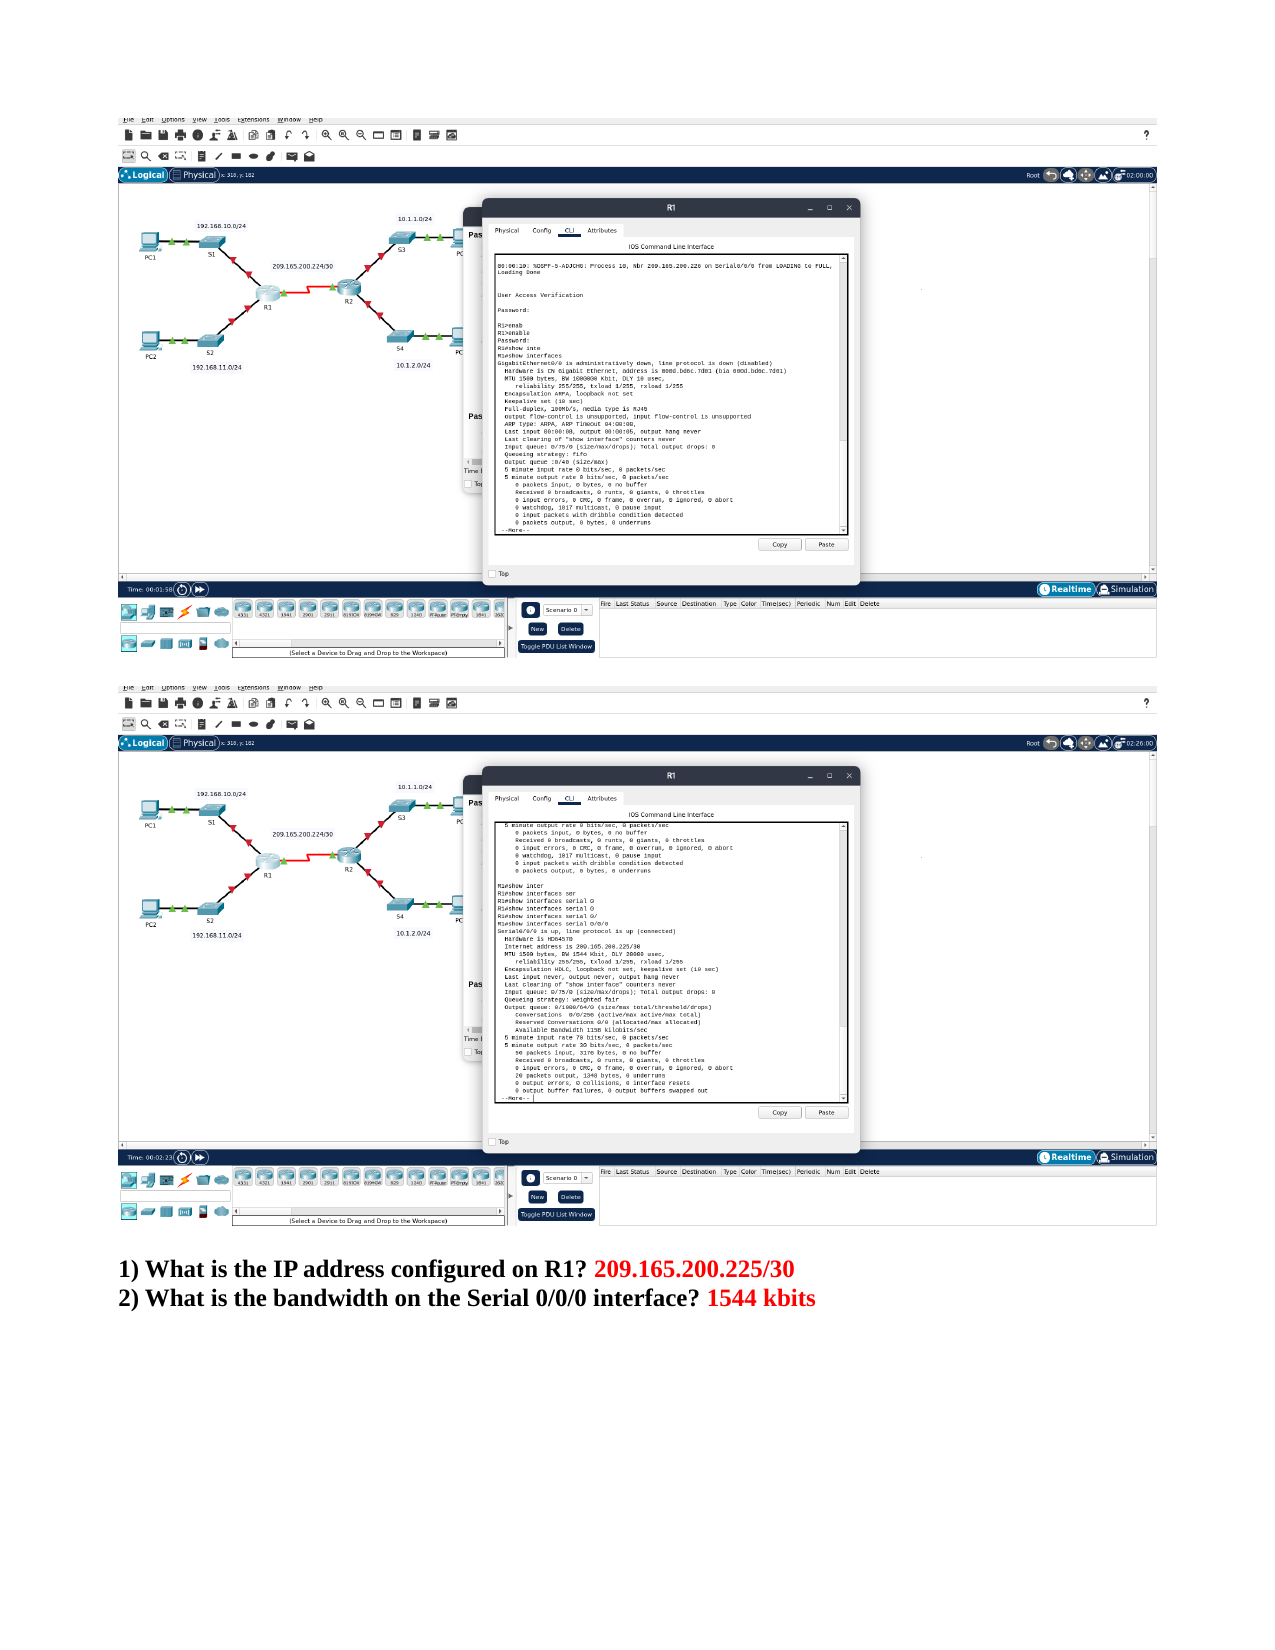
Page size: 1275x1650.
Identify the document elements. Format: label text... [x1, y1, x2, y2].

picture [142, 172, 153, 179]
picture [142, 740, 153, 747]
text 1) What is the IP address configured on R1? 209.165.200.225/30 2) What is the bandwidth on the Serial 0/0/0 interface? 1544 kbits [118, 1254, 1157, 1312]
picture [118, 118, 1157, 658]
picture [118, 686, 1157, 1226]
